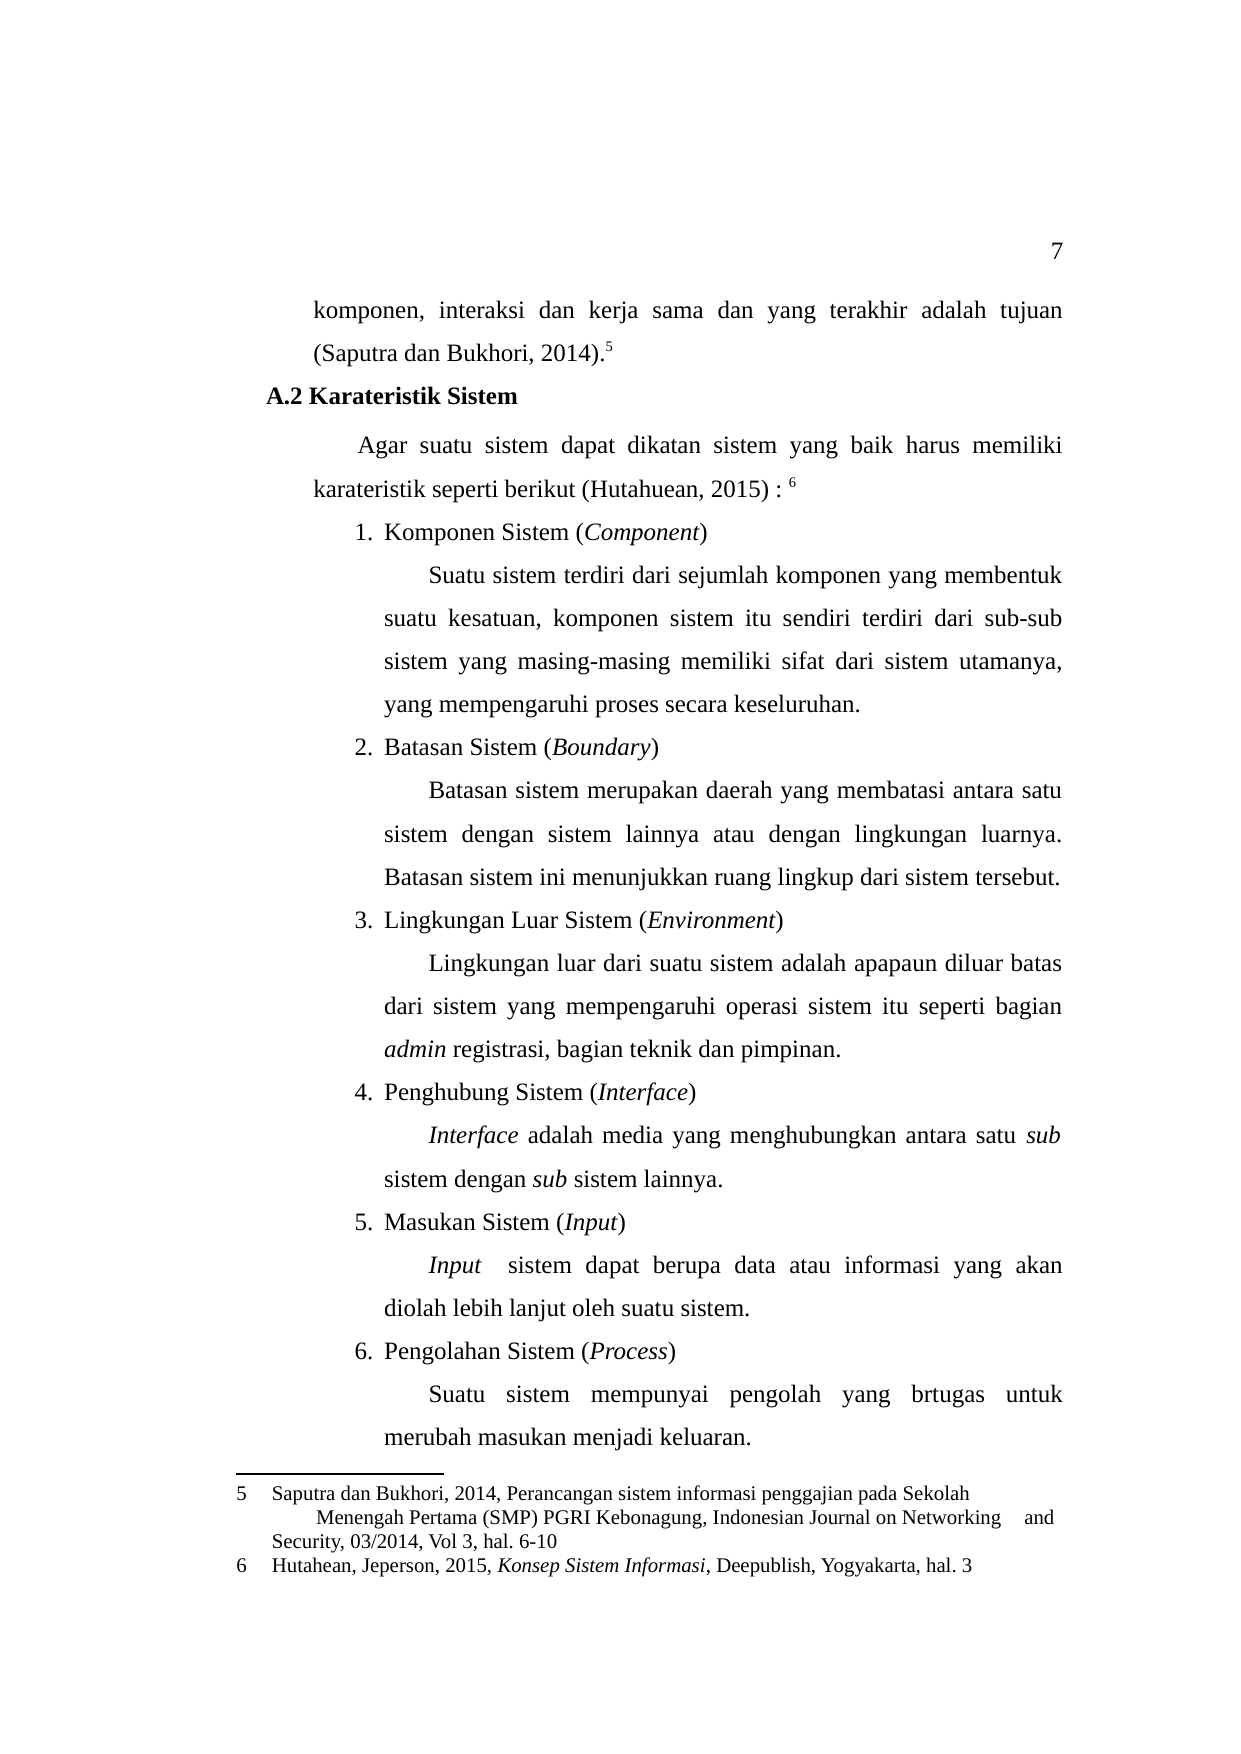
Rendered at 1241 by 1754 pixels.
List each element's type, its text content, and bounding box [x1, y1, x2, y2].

list Lingkungan luar dari suatu sistem adalah apapaun diluar batas dari sistem yang mempengaruhi operasi sistem itu seperti bagian admin registrasi, bagian teknik dan pimpinan. [384, 948, 1063, 1063]
list Suatu sistem mempunyai pengolah yang brtugas untuk merubah masukan menjadi keluaran. [384, 1379, 1063, 1451]
list Pengolahan Sistem (Process) [354, 1336, 1063, 1365]
text Agar suatu sistem dapat dikatan sistem yang baik harus memiliki karateristik seperti berikut (Hutahuean, 2015) : [313, 431, 1063, 502]
text Hutahean, Jeperson, 2015, Konsep Sistem Informasi, Deepublish, Yogyakarta, hal. 3 [236, 1553, 1063, 1577]
text A.2 Karateristik Sistem [266, 381, 1063, 410]
list Masukan Sistem (Input) [354, 1207, 1063, 1236]
list Lingkungan Luar Sistem (Environment) [354, 905, 1063, 934]
list Input sistem dapat berupa data atau informasi yang akan diolah lebih lanjut oleh suatu sistem. [384, 1250, 1063, 1322]
list Batasan Sistem (Boundary) [354, 732, 1063, 761]
list Suatu sistem terdiri dari sejumlah komponen yang membentuk suatu kesatuan, komponen sistem itu sendiri terdiri dari sub-sub sistem yang masing-masing memiliki sifat dari sistem utamanya, yang mempengaruhi proses secara keseluruhan. [384, 560, 1063, 718]
text Saputra dan Bukhori, 2014, Perancangan sistem informasi penggajian pada Sekolah Menengah Pertama (SMP) PGRI Kebonagung, Indonesian Journal on Networking and Security, 03/2014, Vol 3, hal. 6-10 [236, 1481, 1063, 1553]
text komponen, interaksi dan kerja sama dan yang terakhir adalah tujuan (Saputra dan Bukhori, 2014). [313, 295, 1063, 367]
list Komponen Sistem (Component) [354, 517, 1063, 546]
list Penghubung Sistem (Interface) [354, 1077, 1063, 1106]
list Batasan sistem merupakan daerah yang membatasi antara satu sistem dengan sistem lainnya atau dengan lingkungan luarnya. Batasan sistem ini menunjukkan ruang lingkup dari sistem tersebut. [384, 776, 1063, 891]
list Interface adalah media yang menghubungkan antara satu sub sistem dengan sub sistem lainnya. [384, 1121, 1063, 1192]
